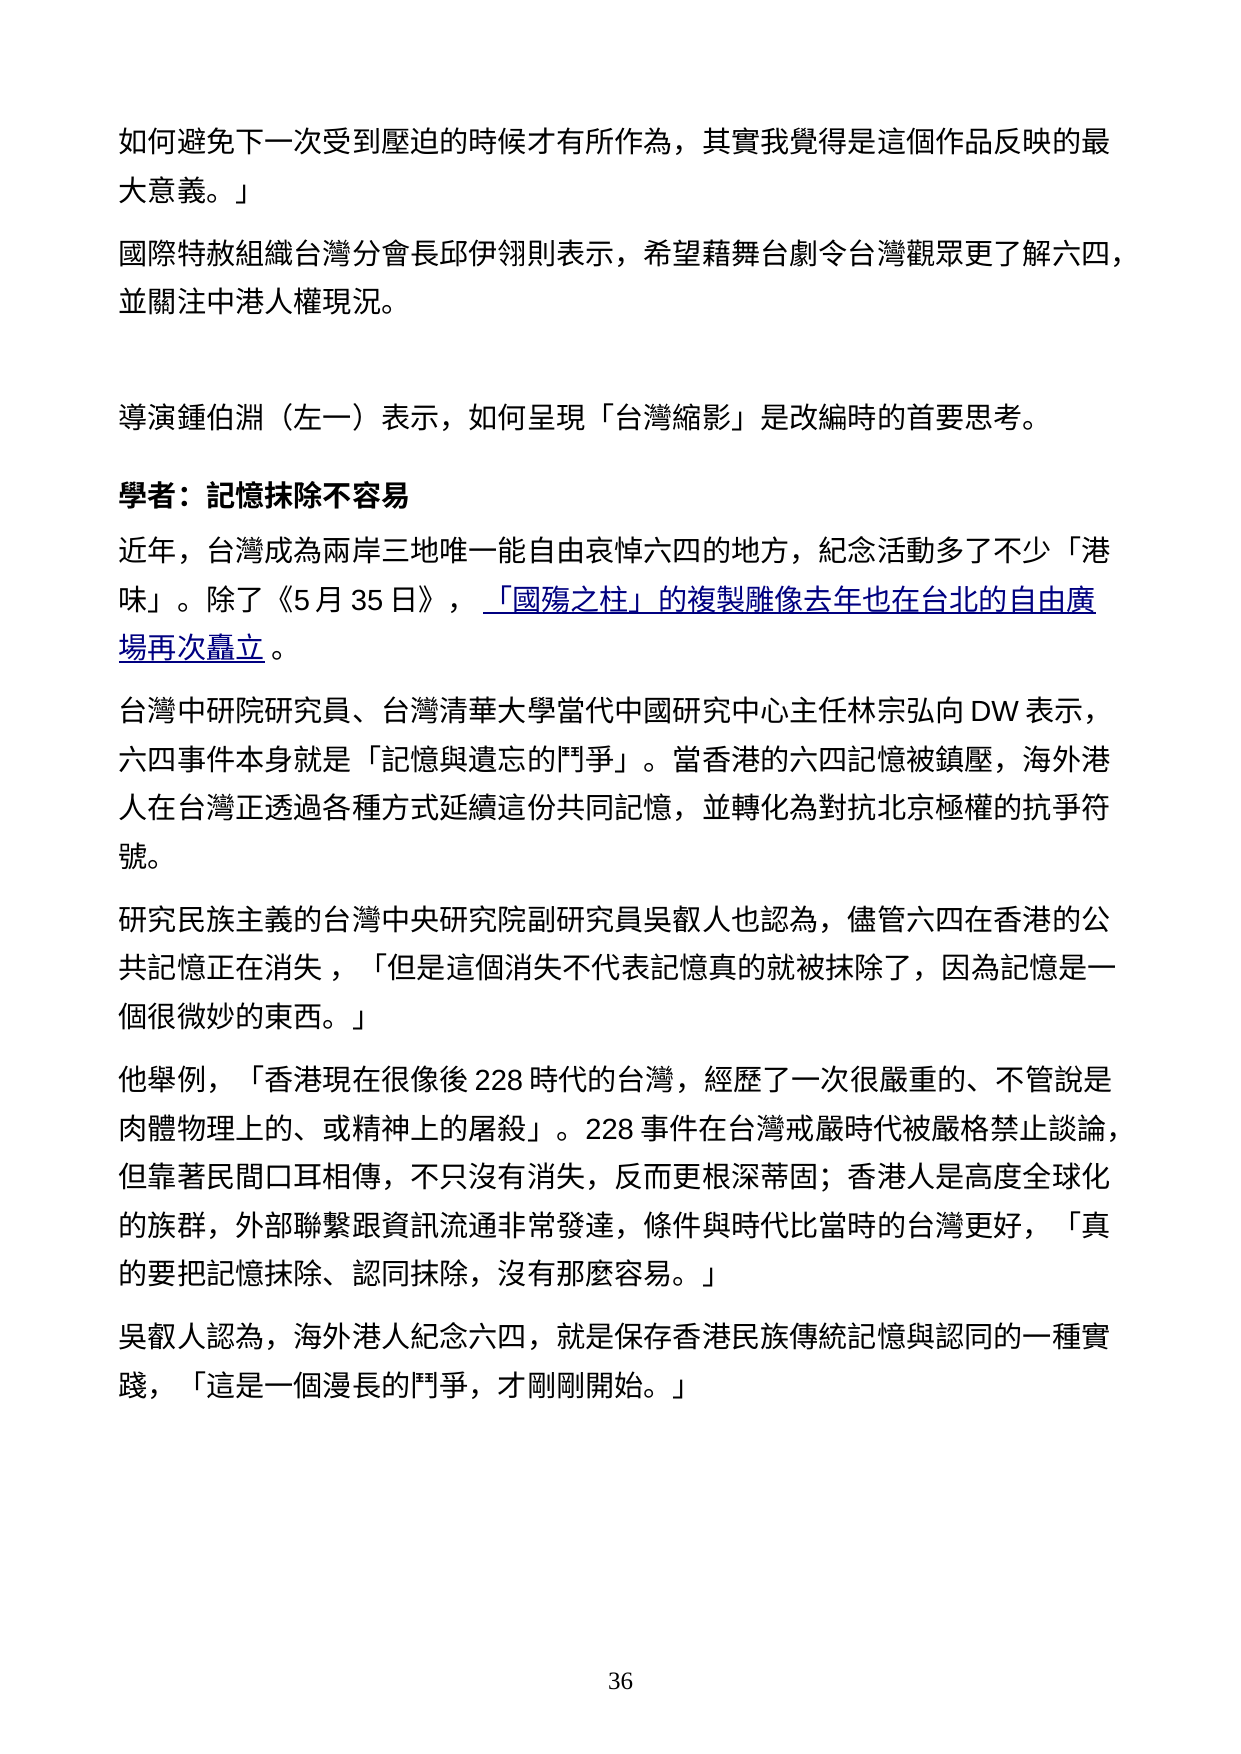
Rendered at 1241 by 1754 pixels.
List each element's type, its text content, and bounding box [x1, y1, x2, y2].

text 研究民族主義的台灣中央研究院副研究員吳叡人也認為，儘管六四在香港的公共記憶正在消失 ，「但是這個消失不代表記憶真的就被抹除了，因為記憶是一個很微妙的東西。」 [118, 896, 1122, 1036]
text 導演鍾伯淵（左一）表示，如何呈現「台灣縮影」是改編時的首要思考。 [118, 395, 1122, 437]
text 如何避免下一次受到壓迫的時候才有所作為，其實我覺得是這個作品反映的最大意義。」 [118, 118, 1122, 209]
text 吳叡人認為，海外港人紀念六四，就是保存香港民族傳統記憶與認同的一種實踐，「這是一個漫長的鬥爭，才剛剛開始。」 [118, 1314, 1122, 1405]
text 台灣中研院研究員、台灣清華大學當代中國研究中心主任林宗弘向DW表示，六四事件本身就是「記憶與遺忘的鬥爭」。當香港的六四記憶被鎮壓，海外港人在台灣正透過各種方式延續這份共同記憶，並轉化為對抗北京極權的抗爭符號。 [118, 688, 1122, 876]
text 近年，台灣成為兩岸三地唯一能自由哀悼六四的地方，紀念活動多了不少「港味」。除了《5月35日》， 「國殤之柱」的複製雕像去年也在台北的自由廣場再次矗立 。 [118, 527, 1122, 667]
text 國際特赦組織台灣分會長邱伊翎則表示，希望藉舞台劇令台灣觀眾更了解六四，並關注中港人權現況。 [118, 230, 1122, 321]
text 他舉例，「香港現在很像後228時代的台灣，經歷了一次很嚴重的、不管說是肉體物理上的、或精神上的屠殺」。228事件在台灣戒嚴時代被嚴格禁止談論，但靠著民間口耳相傳，不只沒有消失，反而更根深蒂固；香港人是高度全球化的族群，外部聯繫跟資訊流通非常發達，條件與時代比當時的台灣更好，「真的要把記憶抹除、認同抹除，沒有那麼容易。」 [118, 1057, 1122, 1293]
subtitle 學者：記憶抹除不容易 [118, 473, 1122, 515]
